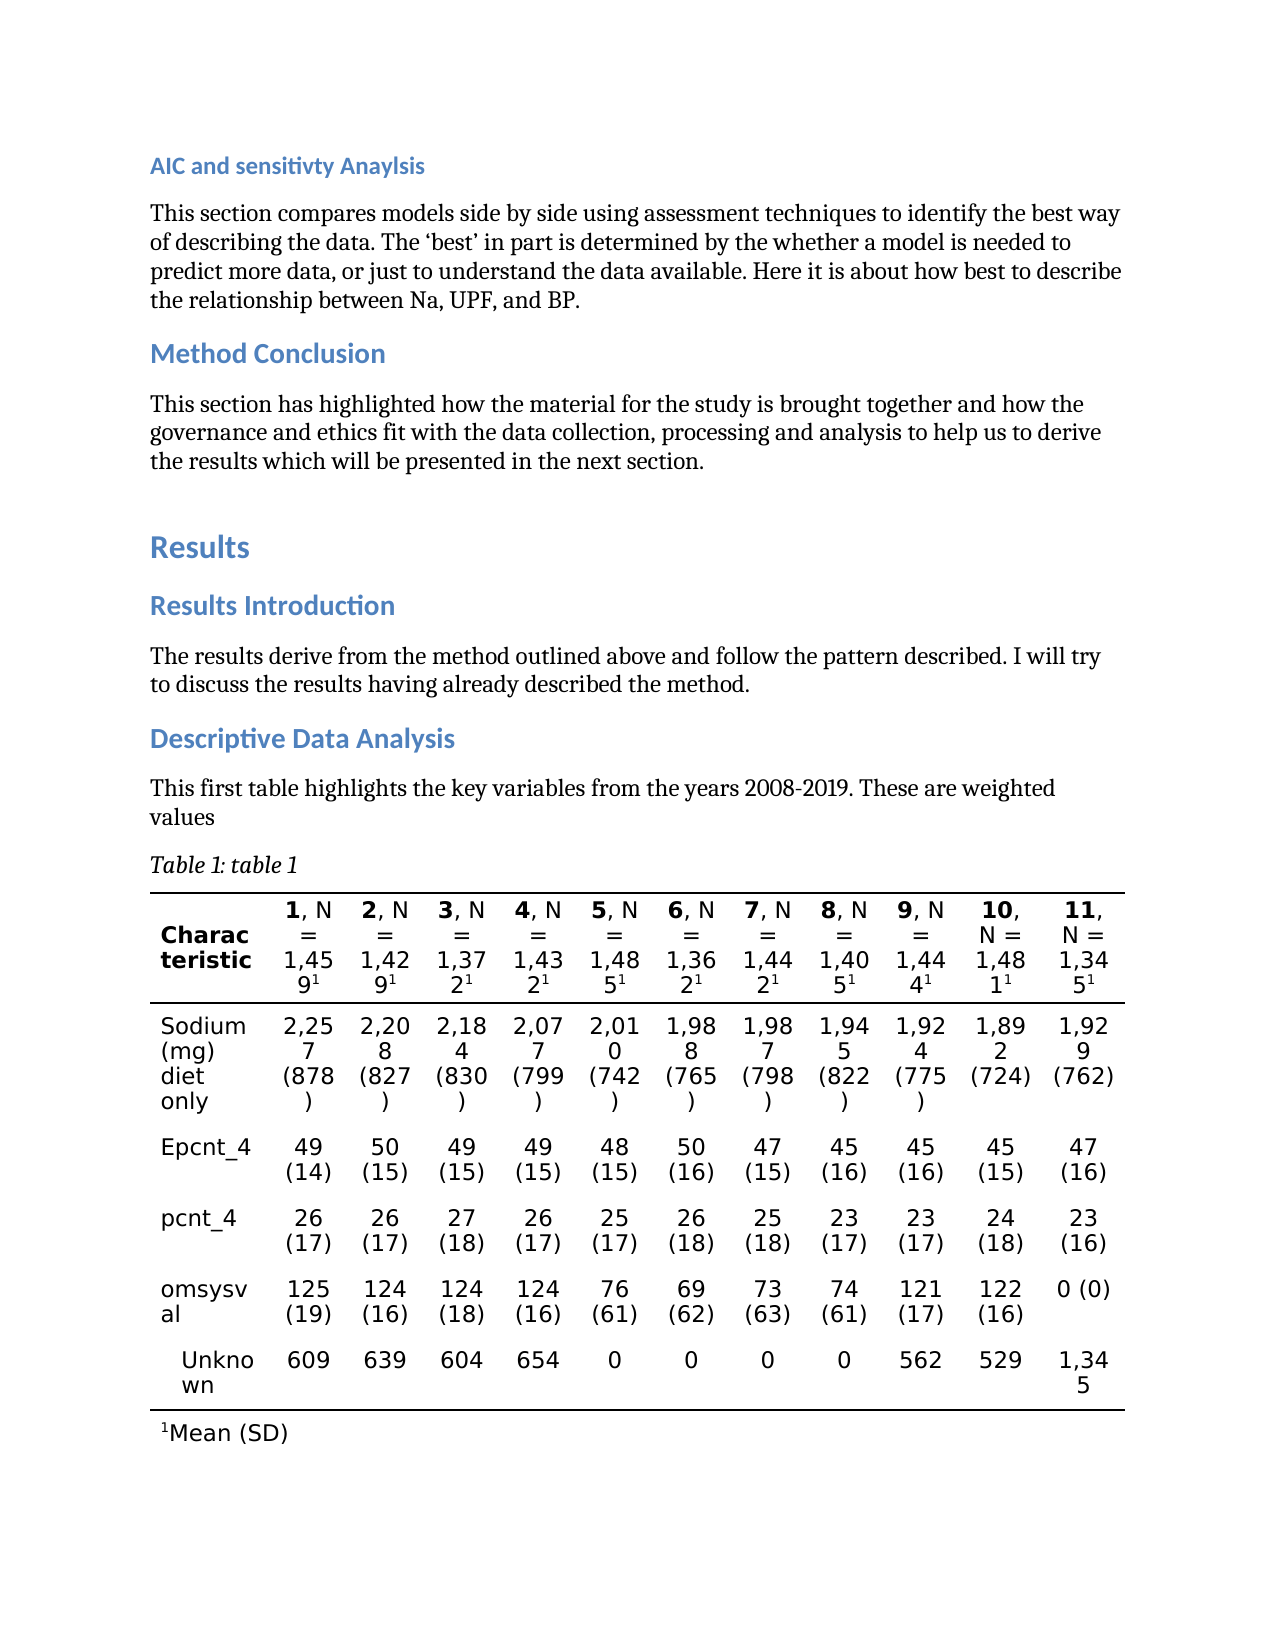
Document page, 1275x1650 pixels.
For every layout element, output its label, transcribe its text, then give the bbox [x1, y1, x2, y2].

table_cell 121 (17) [883, 1267, 959, 1338]
subtitle Results Introduction [150, 587, 1125, 623]
table_cell 48 (15) [576, 1125, 653, 1196]
text This section has highlighted how the material for the study is brought together and how the governance and ethics fit with the data collection, processing and analysis to help us to derive the results which will be presented in the next section. [150, 389, 1125, 476]
table_cell 2,010 (742) [576, 1004, 653, 1125]
table_cell 47 (16) [1042, 1125, 1125, 1196]
table_header 9, N = 1,4441 [883, 894, 959, 1002]
table_cell 69 (62) [653, 1267, 729, 1338]
table_cell 654 [500, 1338, 576, 1408]
table_cell 124 (16) [500, 1267, 576, 1338]
subtitle AIC and sensitivty Anaylsis [150, 150, 1125, 181]
table_cell 49 (15) [500, 1125, 576, 1196]
table_cell 0 [729, 1338, 806, 1408]
table_header 8, N = 1,4051 [806, 894, 882, 1002]
table_header 4, N = 1,4321 [500, 894, 576, 1002]
table_cell 609 [270, 1338, 347, 1408]
table_cell 50 (15) [347, 1125, 423, 1196]
table_cell 1,929 (762) [1042, 1004, 1125, 1125]
table_cell 529 [959, 1338, 1042, 1408]
table_cell 0 [806, 1338, 882, 1408]
table_cell 1,345 [1042, 1338, 1125, 1408]
table_header 1, N = 1,4591 [270, 894, 347, 1002]
table_cell 73 (63) [729, 1267, 806, 1338]
table_cell 74 (61) [806, 1267, 882, 1338]
table_cell Epcnt_4 [150, 1125, 270, 1196]
text This first table highlights the key variables from the years 2008-2019. These are weighted values [150, 774, 1125, 832]
table_cell 2,077 (799) [500, 1004, 576, 1125]
subtitle Method Conclusion [150, 335, 1125, 371]
table_cell 1,987 (798) [729, 1004, 806, 1125]
table_cell 0 [653, 1338, 729, 1408]
table_cell 25 (18) [729, 1196, 806, 1267]
table_cell 2,208 (827) [347, 1004, 423, 1125]
text The results derive from the method outlined above and follow the pattern described. I will try to discuss the results having already described the method. [150, 642, 1125, 699]
table_header 6, N = 1,3621 [653, 894, 729, 1002]
table_cell 49 (15) [423, 1125, 500, 1196]
table_cell 0 [576, 1338, 653, 1408]
table_cell 23 (16) [1042, 1196, 1125, 1267]
table_cell 562 [883, 1338, 959, 1408]
table_cell 26 (17) [347, 1196, 423, 1267]
text Table 1: table 1 [150, 851, 1125, 879]
table_cell 27 (18) [423, 1196, 500, 1267]
table_header 3, N = 1,3721 [423, 894, 500, 1002]
table_cell 45 (16) [806, 1125, 882, 1196]
table_cell 1,945 (822) [806, 1004, 882, 1125]
table_header Characteristic [150, 894, 270, 1002]
table_cell 2,184 (830) [423, 1004, 500, 1125]
table_cell 25 (17) [576, 1196, 653, 1267]
table_cell 124 (18) [423, 1267, 500, 1338]
table_cell 1,924 (775) [883, 1004, 959, 1125]
table_header 2, N = 1,4291 [347, 894, 423, 1002]
table_cell 24 (18) [959, 1196, 1042, 1267]
table_cell Unknown [150, 1338, 270, 1408]
table_cell 76 (61) [576, 1267, 653, 1338]
table_header 10, N = 1,4811 [959, 894, 1042, 1002]
table_cell 639 [347, 1338, 423, 1408]
table_header 5, N = 1,4851 [576, 894, 653, 1002]
table_cell 26 (17) [270, 1196, 347, 1267]
subtitle Results [150, 526, 1125, 566]
table_cell 26 (18) [653, 1196, 729, 1267]
table_cell 26 (17) [500, 1196, 576, 1267]
table_cell 23 (17) [883, 1196, 959, 1267]
table_cell 124 (16) [347, 1267, 423, 1338]
table_cell pcnt_4 [150, 1196, 270, 1267]
table_cell 45 (15) [959, 1125, 1042, 1196]
table_header 7, N = 1,4421 [729, 894, 806, 1002]
subtitle Descriptive Data Analysis [150, 720, 1125, 756]
text This section compares models side by side using assessment techniques to identify the best way of describing the data. The ‘best’ in part is determined by the whether a model is needed to predict more data, or just to understand the data available. Here it is about how best to describe the relationship between Na, UPF, and BP. [150, 199, 1125, 314]
table_cell 1,892 (724) [959, 1004, 1042, 1125]
table_cell 1,988 (765) [653, 1004, 729, 1125]
table_cell 45 (16) [883, 1125, 959, 1196]
table_cell 47 (15) [729, 1125, 806, 1196]
table_cell 125 (19) [270, 1267, 347, 1338]
table_cell 122 (16) [959, 1267, 1042, 1338]
table_cell 23 (17) [806, 1196, 882, 1267]
table_cell 604 [423, 1338, 500, 1408]
table_cell 49 (14) [270, 1125, 347, 1196]
table_cell 0 (0) [1042, 1267, 1125, 1338]
table_cell omsysval [150, 1267, 270, 1338]
table_cell 1Mean (SD) [150, 1411, 1125, 1456]
table_cell 50 (16) [653, 1125, 729, 1196]
table_cell 2,257 (878) [270, 1004, 347, 1125]
table_header 11, N = 1,3451 [1042, 894, 1125, 1002]
table_cell Sodium (mg) diet only [150, 1004, 270, 1125]
